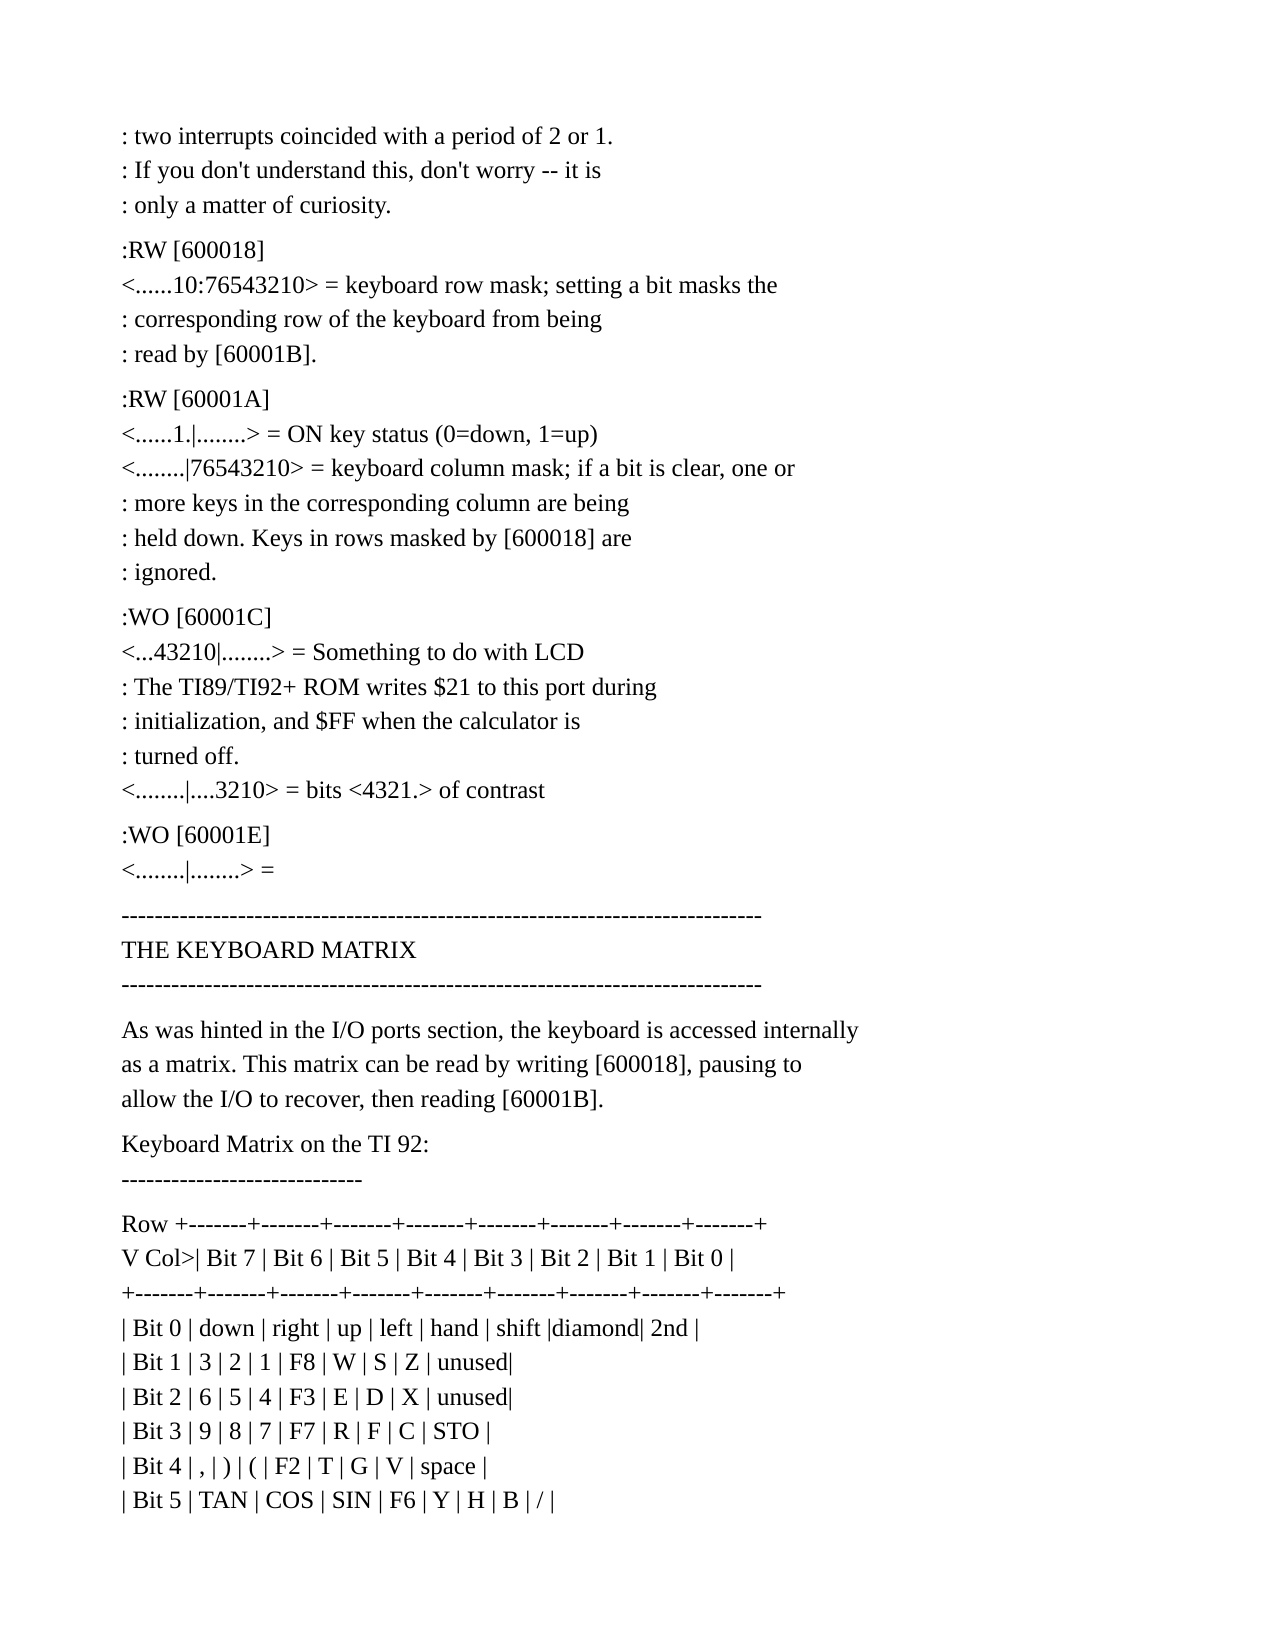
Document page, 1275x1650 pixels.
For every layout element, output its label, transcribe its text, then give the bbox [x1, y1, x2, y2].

table_header [118, 1116, 136, 1126]
table_header allow the I/O to recover, then reading [60001B]. [118, 1081, 617, 1116]
table_header [118, 807, 136, 818]
table_header ----------------------------------------------------------------------------- [118, 898, 863, 932]
table_header | Bit 0 | down | right | up | left | hand | shift |diamond| 2nd | [118, 1310, 711, 1344]
table_header As was hinted in the I/O ports section, the keyboard is accessed internally [118, 1012, 869, 1046]
table_header :WO [60001E] [118, 818, 290, 852]
table_header :RW [600018] [118, 233, 284, 267]
table_header as a matrix. This matrix can be read by writing [600018], pausing to [118, 1046, 813, 1081]
table_header <........|........> = [118, 852, 295, 887]
table_header : The TI89/TI92+ ROM writes $21 to this port during [118, 669, 672, 703]
table_header <...43210|........> = Something to do with LCD [118, 634, 601, 669]
table_header | Bit 1 | 3 | 2 | 1 | F8 | W | S | Z | unused| [118, 1344, 532, 1379]
table_header : more keys in the corresponding column are being [118, 485, 641, 520]
table_header :WO [60001C] [118, 600, 292, 634]
table_header | Bit 2 | 6 | 5 | 4 | F3 | E | D | X | unused| [118, 1379, 529, 1413]
table_header <........|....3210> = bits <4321.> of contrast [118, 773, 563, 807]
table_header <......10:76543210> = keyboard row mask; setting a bit masks the [118, 267, 793, 302]
table_header +-------+-------+-------+-------+-------+-------+-------+-------+-------+ [118, 1275, 873, 1310]
table_header [118, 1195, 136, 1206]
table_header : If you don't understand this, don't worry -- it is [118, 153, 613, 187]
table_header :RW [60001A] [118, 381, 289, 416]
table_header : corresponding row of the keyboard from being [118, 302, 616, 336]
table_header <........|76543210> = keyboard column mask; if a bit is clear, one or [118, 451, 806, 485]
table_header Keyboard Matrix on the TI 92: [118, 1126, 447, 1161]
table_header | Bit 5 | TAN | COS | SIN | F6 | Y | H | B | / | [118, 1483, 572, 1517]
table_header : held down. Keys in rows masked by [600018] are [118, 520, 646, 554]
table_header | Bit 4 | , | ) | ( | F2 | T | G | V | space | [118, 1448, 504, 1483]
table_header ----------------------------------------------------------------------------- [118, 967, 863, 1001]
table_header Row +-------+-------+-------+-------+-------+-------+-------+-------+ [118, 1206, 788, 1241]
table_header [118, 887, 136, 897]
table_header V Col>| Bit 7 | Bit 6 | Bit 5 | Bit 4 | Bit 3 | Bit 2 | Bit 1 | Bit 0 | [118, 1241, 744, 1275]
table_header [118, 222, 136, 232]
table_header : ignored. [118, 554, 237, 589]
table_header : initialization, and $FF when the calculator is [118, 703, 596, 738]
table_header | Bit 3 | 9 | 8 | 7 | F7 | R | F | C | STO | [118, 1414, 510, 1448]
table_header : only a matter of curiosity. [118, 187, 408, 222]
table_header <......1.|........> = ON key status (0=down, 1=up) [118, 416, 615, 451]
table_header [118, 371, 136, 381]
table_header THE KEYBOARD MATRIX [118, 932, 435, 967]
table_header : read by [60001B]. [118, 336, 335, 371]
table_header : turned off. [118, 738, 259, 772]
table_header [118, 1001, 136, 1012]
table_header ----------------------------- [118, 1161, 413, 1195]
table_header [118, 589, 136, 599]
table_header : two interrupts coincided with a period of 2 or 1. [118, 118, 629, 153]
